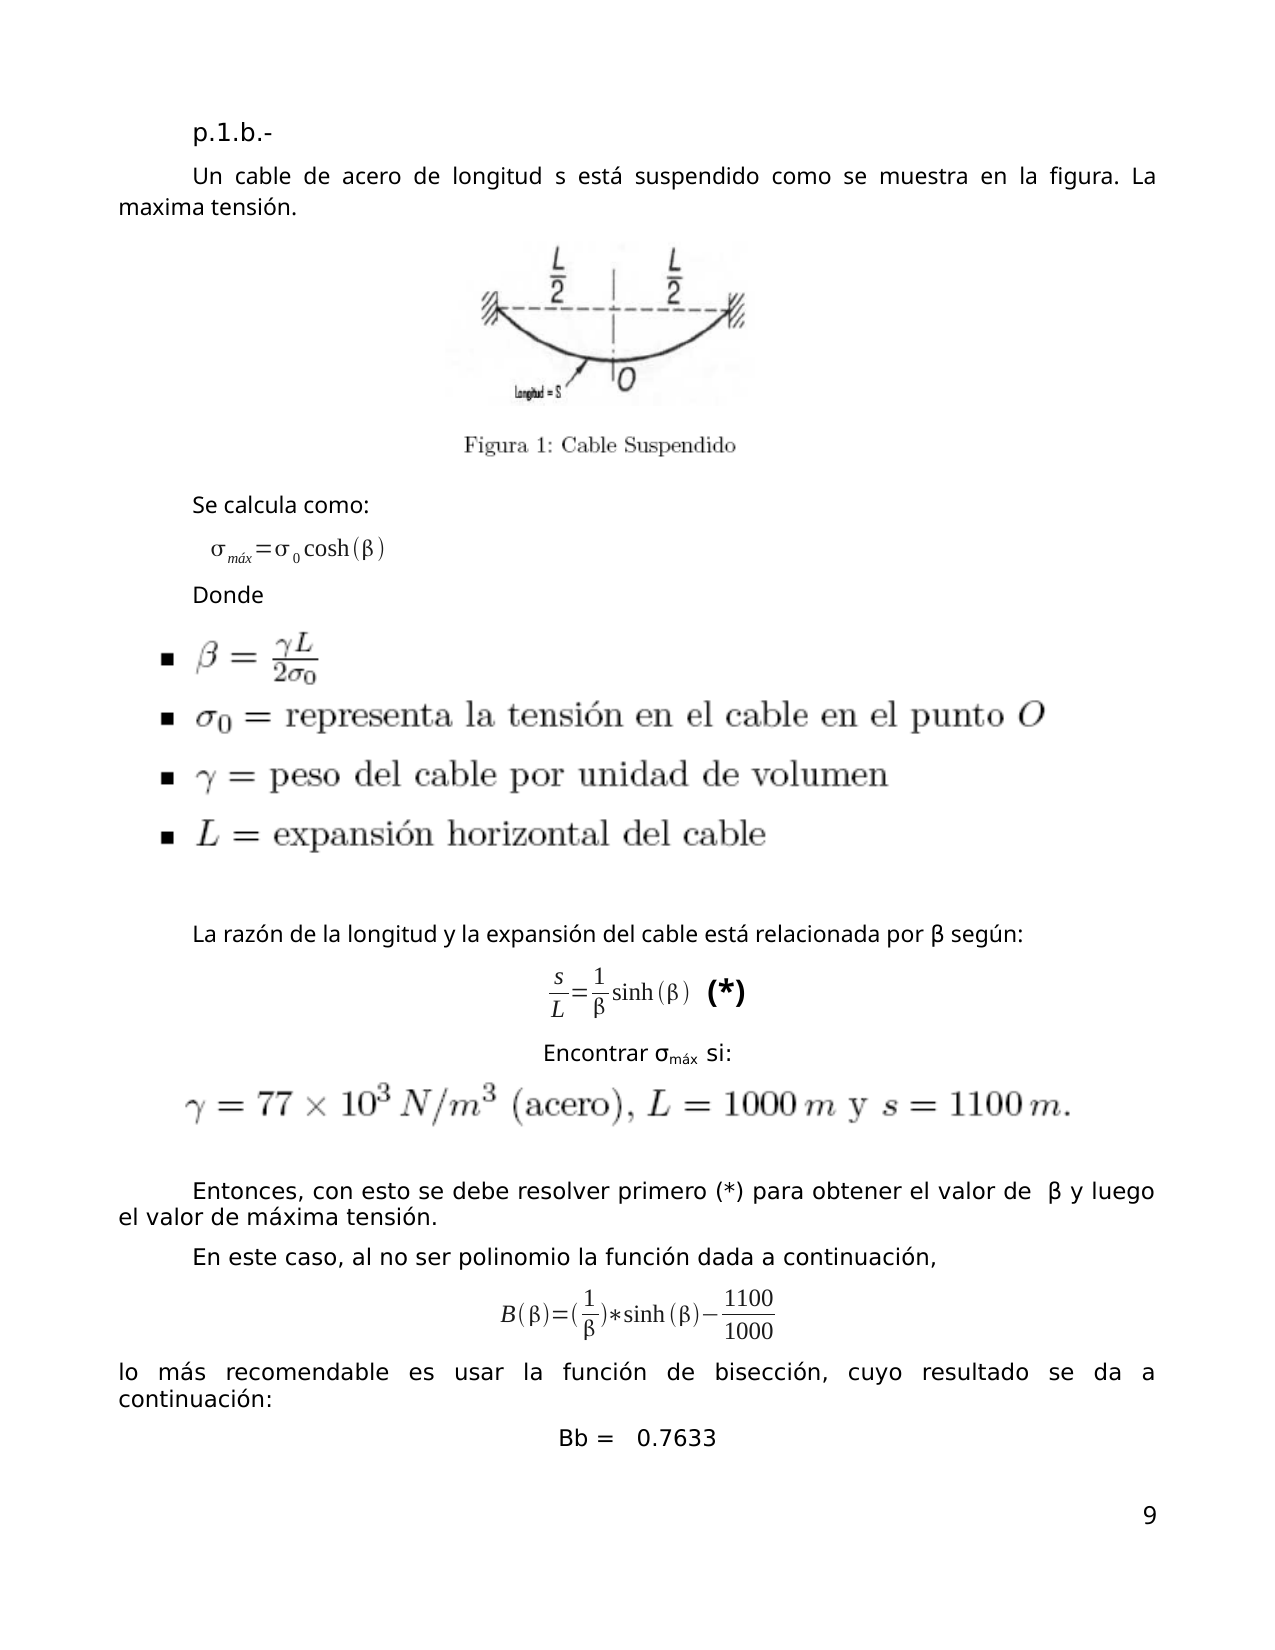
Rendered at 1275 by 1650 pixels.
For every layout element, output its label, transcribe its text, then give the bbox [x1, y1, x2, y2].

text La razón de la longitud y la expansión del cable está relacionada por β según: [118, 918, 1157, 949]
text lo más recomendable es usar la función de bisección, cuyo resultado se da a continuación: [118, 1359, 1157, 1412]
text En este caso, al no ser polinomio la función dada a continuación, [118, 1244, 1157, 1270]
text Entonces, con esto se debe resolver primero (*) para obtener el valor de β y luego el valor de máxima tensión. [118, 1178, 1157, 1231]
picture [118, 234, 1157, 490]
text (*) [118, 961, 1157, 1025]
picture [128, 623, 1147, 874]
text Se calcula como: [118, 490, 1157, 521]
text p.1.b.- [118, 118, 1157, 147]
text Bb = 0.7633 [118, 1425, 1157, 1452]
text Un cable de acero de longitud s está suspendido como se muestra en la figura. La maxima tensión. [118, 160, 1157, 222]
text Donde [118, 579, 1157, 611]
picture [184, 1081, 1091, 1139]
text Encontrar σmáx si: [118, 1037, 1157, 1069]
